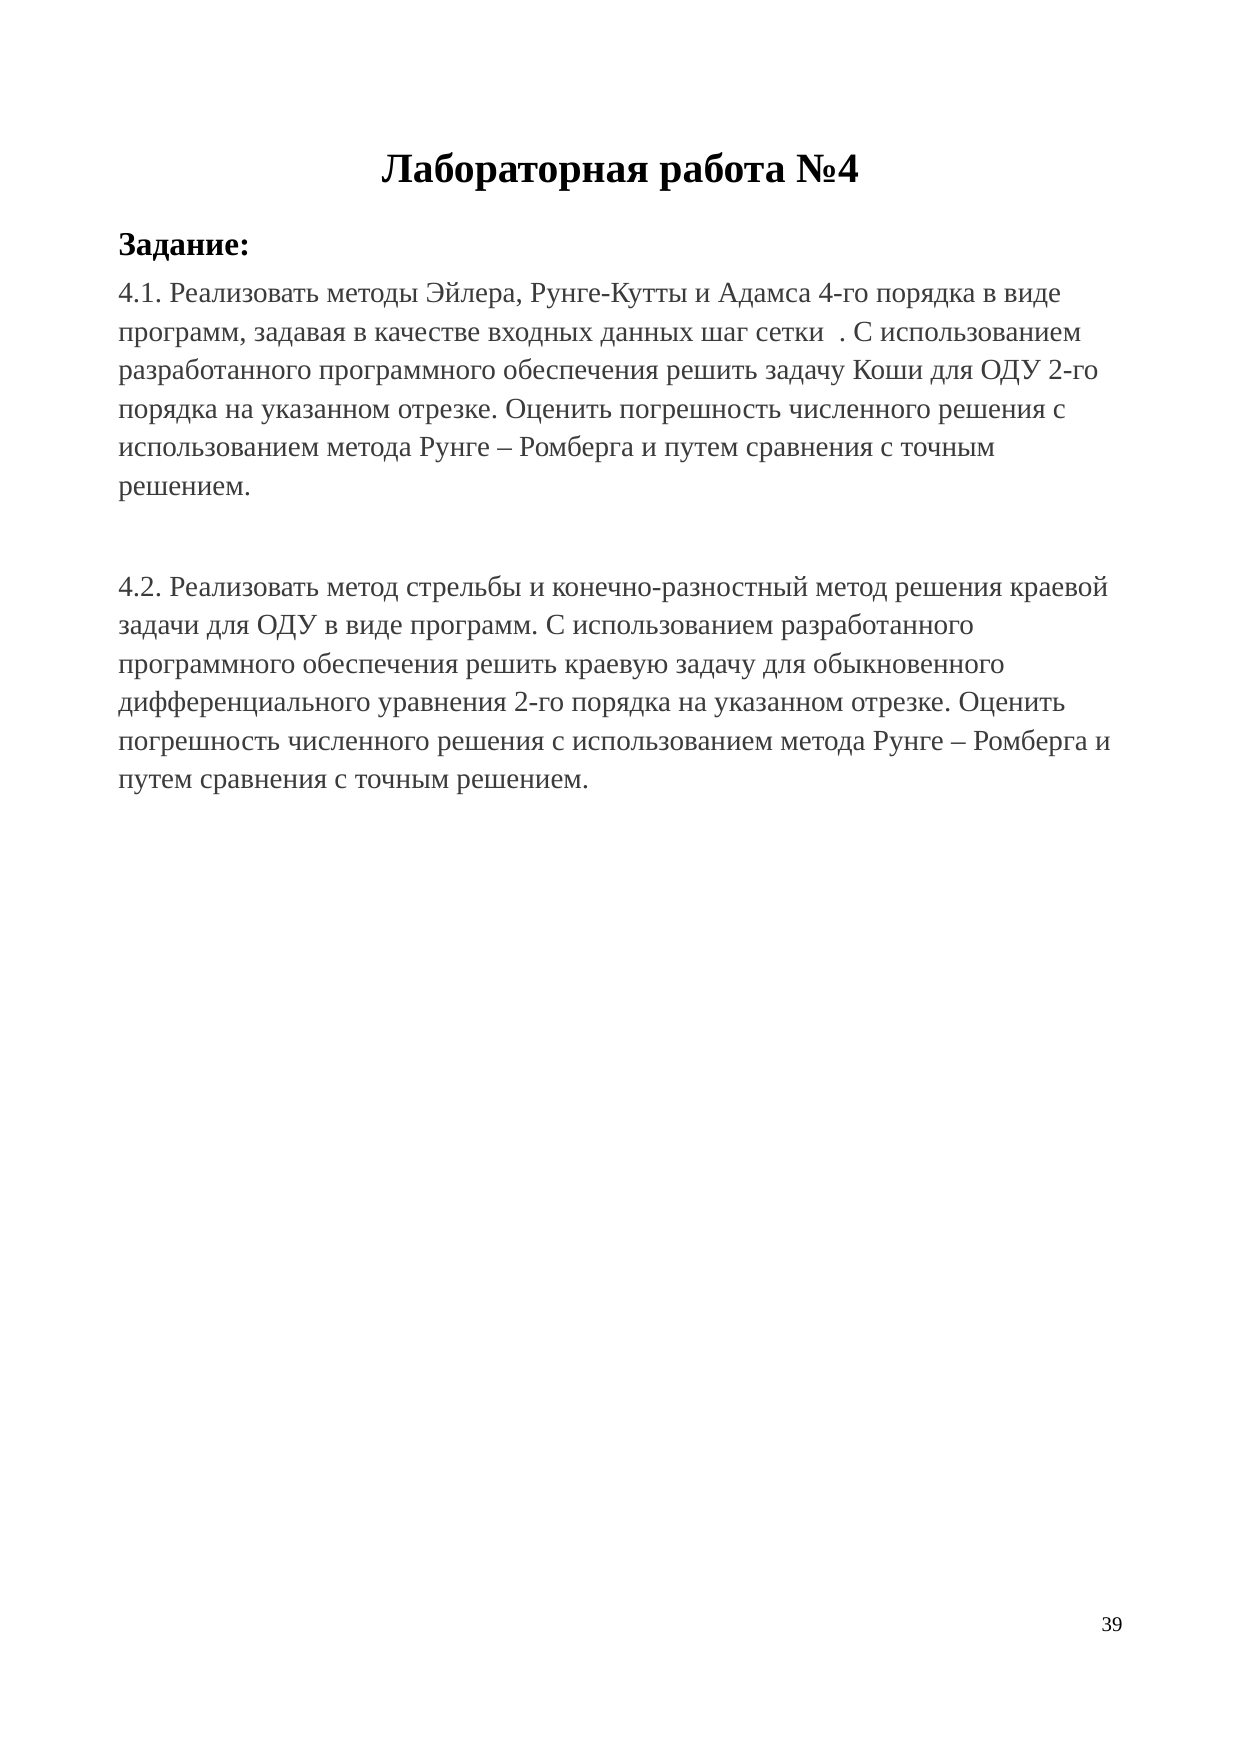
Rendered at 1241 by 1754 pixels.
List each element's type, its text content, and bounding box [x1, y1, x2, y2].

text 4.2. Реализовать метод стрельбы и конечно-разностный метод решения краевой задачи для ОДУ в виде программ. С использованием разработанного программного обеспечения решить краевую задачу для обыкновенного дифференциального уравнения 2-го порядка на указанном отрезке. Оценить погрешность численного решения с использованием метода Рунге – Ромберга и путем сравнения с точным решением. [118, 569, 1122, 795]
text 4.1. Реализовать методы Эйлера, Рунге-Кутты и Адамса 4-го порядка в виде программ, задавая в качестве входных данных шаг сетки . С использованием разработанного программного обеспечения решить задачу Коши для ОДУ 2-го порядка на указанном отрезке. Оценить погрешность численного решения с использованием метода Рунге – Ромберга и путем сравнения с точным решением. [118, 275, 1122, 501]
subtitle Лабораторная работа №4 [118, 143, 1122, 191]
subtitle Задание: [118, 224, 1122, 263]
